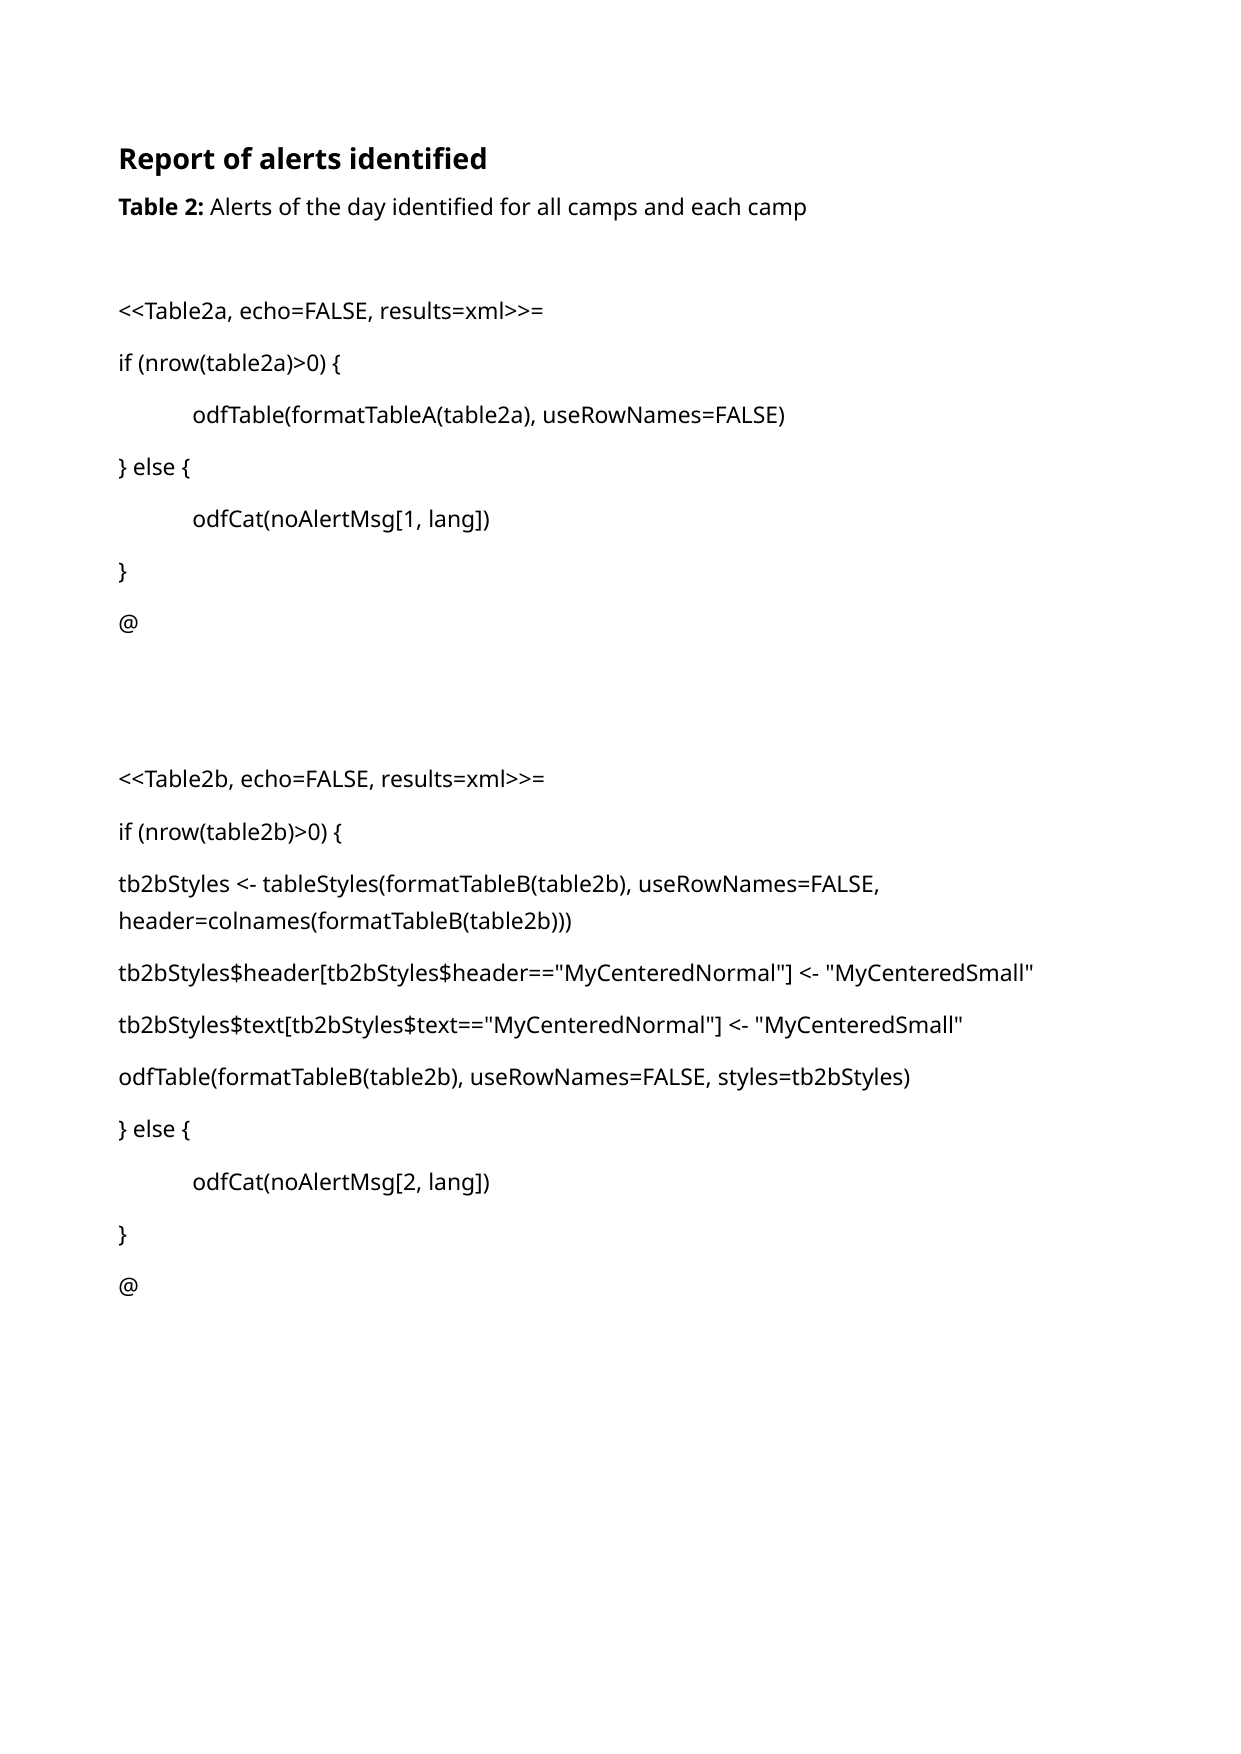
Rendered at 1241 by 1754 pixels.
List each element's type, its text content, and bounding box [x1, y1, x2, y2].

text tb2bStyles$header[tb2bStyles$header=="MyCenteredNormal"] <- "MyCenteredSmall" [118, 957, 1122, 988]
text odfTable(formatTableB(table2b), useRowNames=FALSE, styles=tb2bStyles) [118, 1061, 1122, 1093]
text @ [118, 1270, 1122, 1301]
text <<Table2b, echo=FALSE, results=xml>>= [118, 763, 1122, 795]
text if (nrow(table2b)>0) { [118, 816, 1122, 847]
text tb2bStyles <- tableStyles(formatTableB(table2b), useRowNames=FALSE, header=colnames(formatTableB(table2b))) [118, 868, 1122, 936]
text odfTable(formatTableA(table2a), useRowNames=FALSE) [118, 399, 1122, 430]
text } [118, 1218, 1122, 1249]
text Table 2: Alerts of the day identified for all camps and each camp [118, 191, 1122, 222]
text if (nrow(table2a)>0) { [118, 347, 1122, 378]
subtitle Report of alerts identified [118, 139, 1122, 178]
text @ [118, 607, 1122, 638]
text <<Table2a, echo=FALSE, results=xml>>= [118, 295, 1122, 326]
text } [118, 555, 1122, 586]
text odfCat(noAlertMsg[1, lang]) [118, 503, 1122, 534]
text } else { [118, 1113, 1122, 1145]
text } else { [118, 451, 1122, 482]
text odfCat(noAlertMsg[2, lang]) [118, 1166, 1122, 1197]
text tb2bStyles$text[tb2bStyles$text=="MyCenteredNormal"] <- "MyCenteredSmall" [118, 1009, 1122, 1041]
